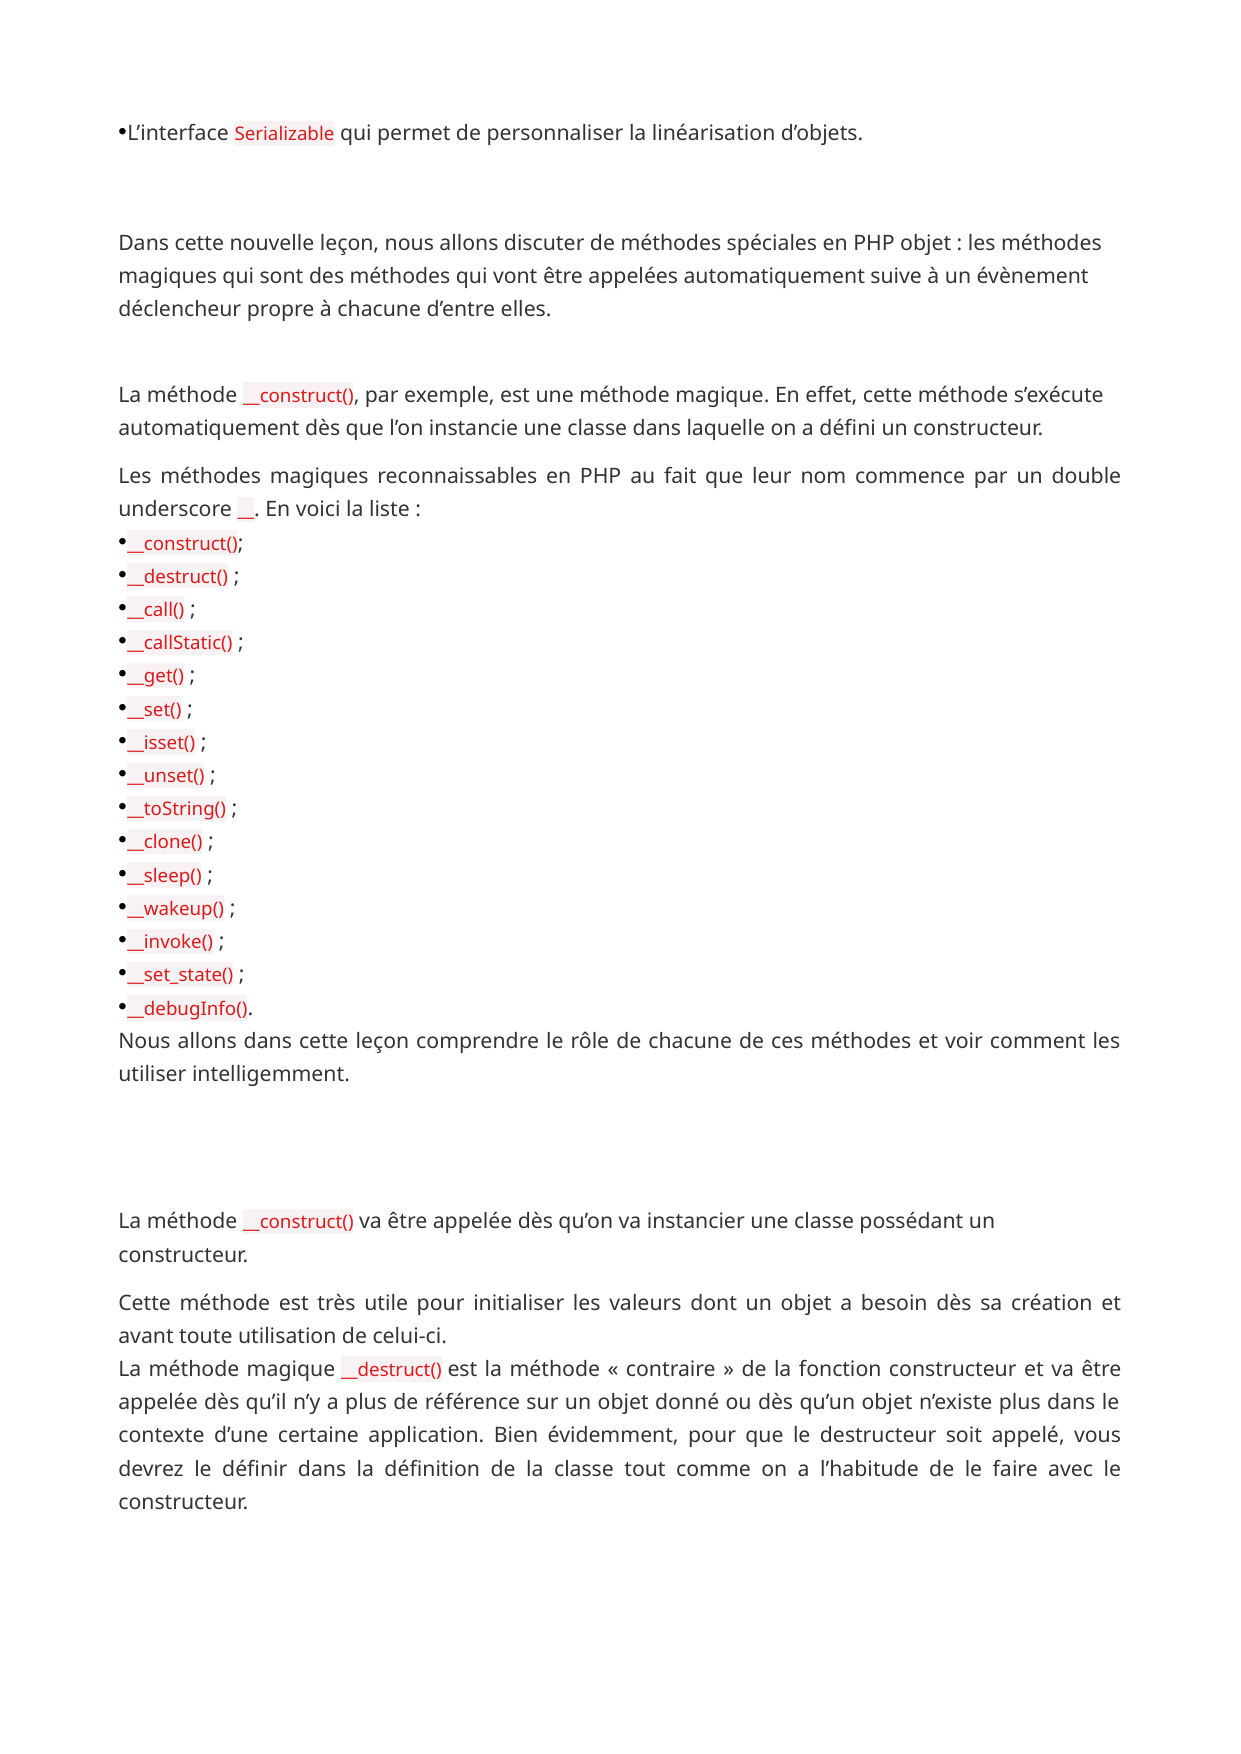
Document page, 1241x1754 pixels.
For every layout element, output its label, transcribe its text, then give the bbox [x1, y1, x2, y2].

list __unset() ; [118, 760, 1122, 789]
list __clone() ; [118, 826, 1122, 855]
list __set_state() ; [118, 959, 1122, 988]
text Nous allons dans cette leçon comprendre le rôle de chacune de ces méthodes et voir comment les utiliser intelligemment. [118, 1026, 1122, 1088]
list __get() ; [118, 660, 1122, 689]
text La méthode __construct(), par exemple, est une méthode magique. En effet, cette méthode s’exécute automatiquement dès que l’on instancie une classe dans laquelle on a défini un constructeur. [118, 380, 1122, 442]
list __set() ; [118, 693, 1122, 722]
list __debugInfo(). [118, 992, 1122, 1021]
list __invoke() ; [118, 926, 1122, 955]
text Cette méthode est très utile pour initialiser les valeurs dont un objet a besoin dès sa création et avant toute utilisation de celui-ci. [118, 1287, 1122, 1349]
text Dans cette nouvelle leçon, nous allons discuter de méthodes spéciales en PHP objet : les méthodes magiques qui sont des méthodes qui vont être appelées automatiquement suive à un évènement déclencheur propre à chacune d’entre elles. [118, 227, 1122, 323]
list __callStatic() ; [118, 627, 1122, 656]
text La méthode magique __destruct() est la méthode « contraire » de la fonction constructeur et va être appelée dès qu’il n’y a plus de référence sur un objet donné ou dès qu’un objet n’existe plus dans le contexte d’une certaine application. Bien évidemment, pour que le destructeur soit appelé, vous devrez le définir dans la définition de la classe tout comme on a l’habitude de le faire avec le constructeur. [118, 1354, 1122, 1516]
list __destruct() ; [118, 560, 1122, 589]
list __construct(); [118, 527, 1122, 556]
list __call() ; [118, 594, 1122, 623]
list L’interface Serializable qui permet de personnaliser la linéarisation d’objets. [118, 118, 1122, 147]
text La méthode __construct() va être appelée dès qu’on va instancier une classe possédant un constructeur. [118, 1206, 1122, 1268]
list __toString() ; [118, 793, 1122, 822]
list __sleep() ; [118, 859, 1122, 888]
text Les méthodes magiques reconnaissables en PHP au fait que leur nom commence par un double underscore __. En voici la liste : [118, 461, 1122, 523]
list __wakeup() ; [118, 893, 1122, 922]
list __isset() ; [118, 727, 1122, 756]
